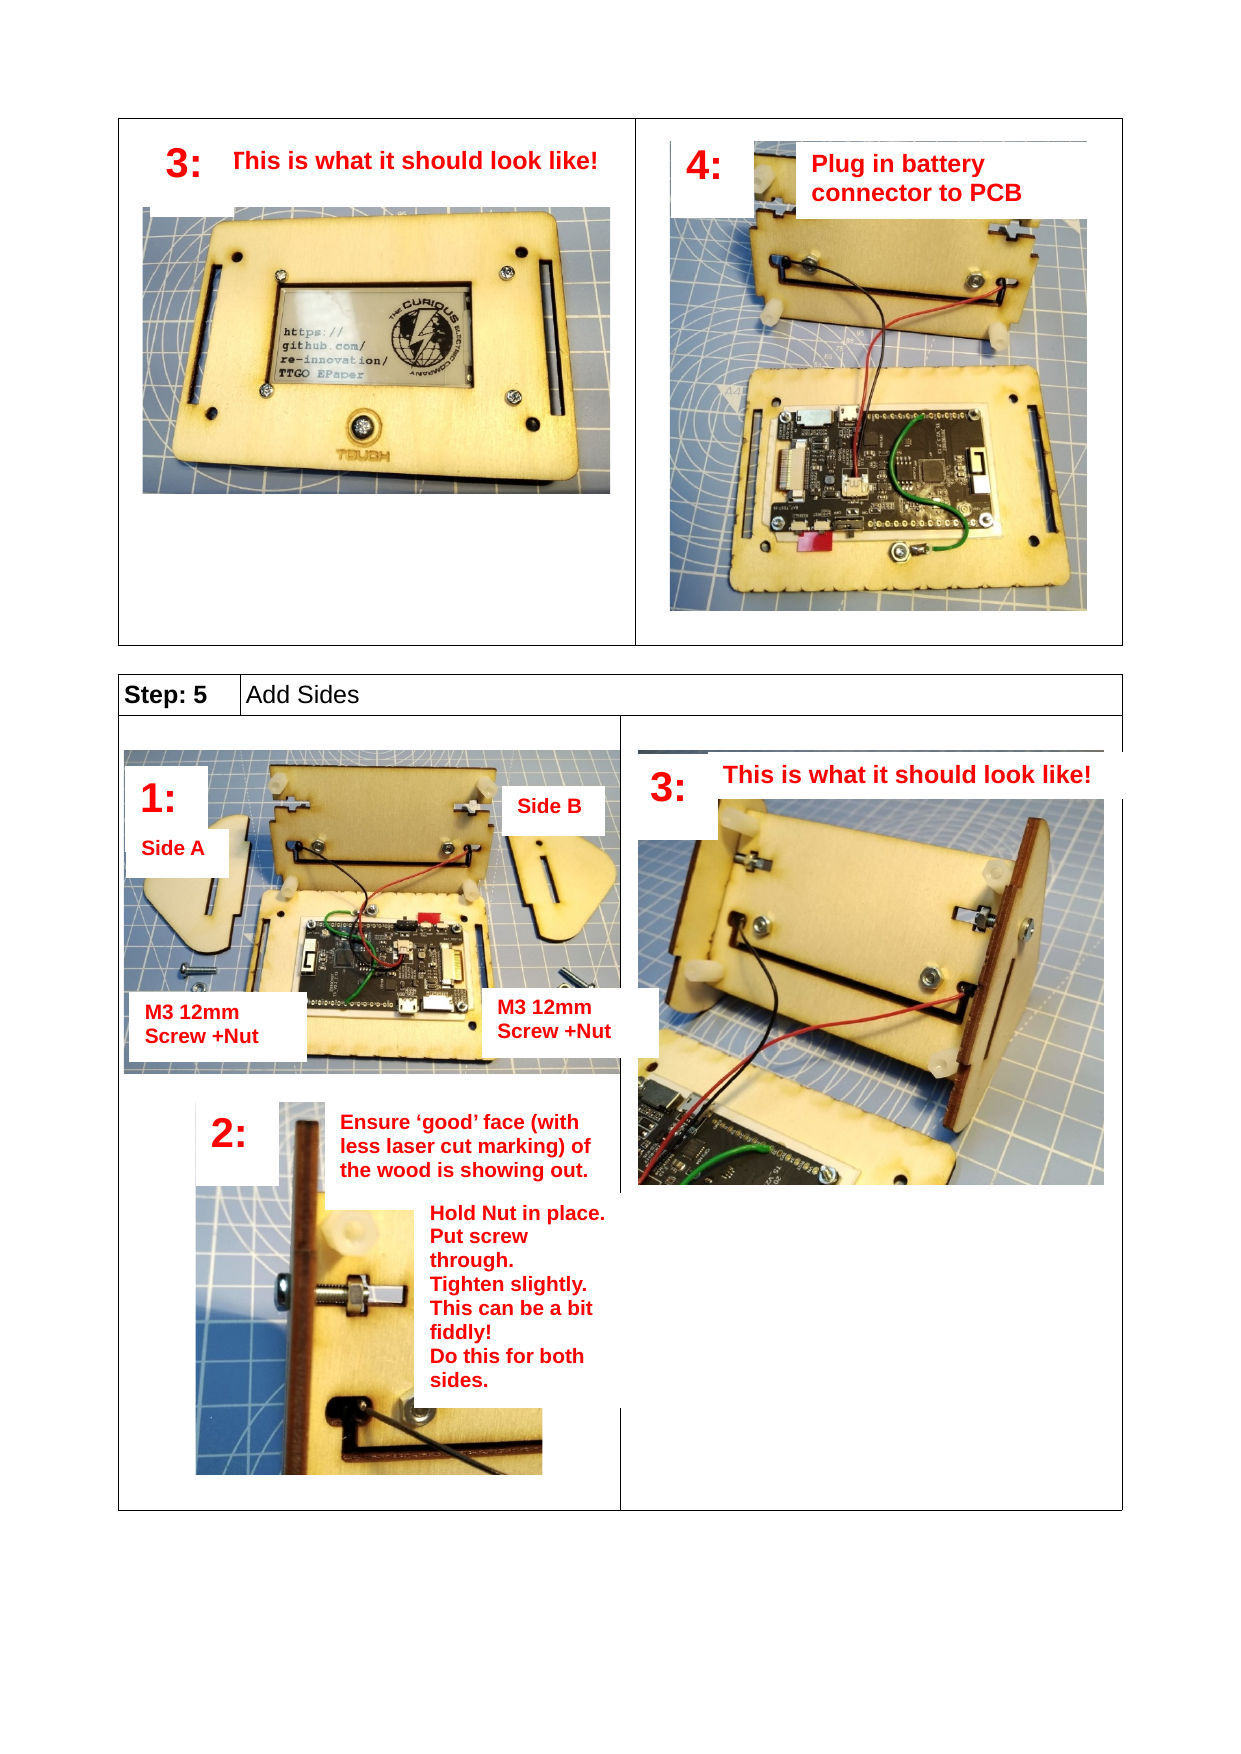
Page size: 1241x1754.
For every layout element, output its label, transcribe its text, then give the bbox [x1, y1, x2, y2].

table_cell [130, 992, 307, 1062]
picture [142, 207, 611, 494]
picture [638, 750, 1104, 755]
picture [638, 799, 1104, 1185]
table_cell [125, 766, 229, 878]
table_cell [636, 119, 1122, 645]
picture [669, 141, 1087, 611]
picture [123, 750, 620, 1074]
table_cell [119, 716, 624, 1509]
table_header Add Sides [241, 675, 1122, 715]
table_cell [482, 988, 659, 1058]
picture [195, 1102, 543, 1475]
table_cell [621, 716, 1148, 1509]
table_cell [502, 786, 605, 836]
table_header Step: 5 [119, 675, 240, 715]
table_cell [119, 119, 635, 645]
